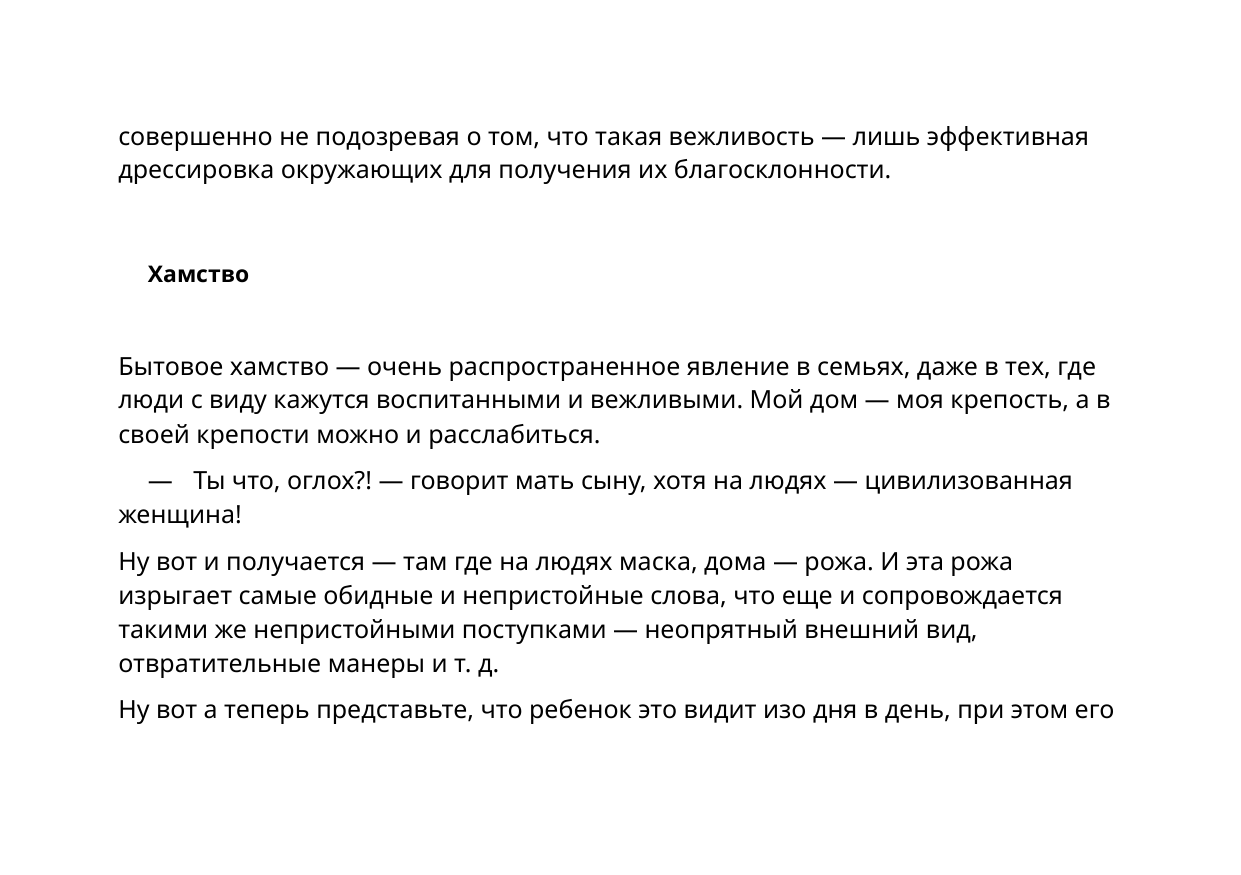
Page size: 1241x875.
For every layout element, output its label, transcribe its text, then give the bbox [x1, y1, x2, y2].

text Ну вот и получается — там где на людях маска, дома — рожа. И эта рожа изрыгает самые обидные и непристойные слова, что еще и сопровождается такими же непристойными поступками — неопрятный внешний вид, отвратительные манеры и т. д. [118, 543, 1122, 680]
subtitle Хамство [118, 258, 148, 289]
subtitle Хамство [249, 258, 1122, 289]
text Ну вот а теперь представьте, что ребенок это видит изо дня в день, при этом его [118, 692, 1122, 726]
text Бытовое хамство — очень распространенное явление в семьях, даже в тех, где люди с виду кажутся воспитанными и вежливыми. Мой дом — моя крепость, а в своей крепости можно и расслабиться. [118, 348, 1122, 450]
list Ты что, оглох?! — говорит мать сыну, хотя на людях — цивилизованная женщина! [118, 463, 1122, 531]
text совершенно не подозревая о том, что такая вежливость — лишь эффективная дрессировка окружающих для получения их благосклонности. [118, 118, 1122, 186]
